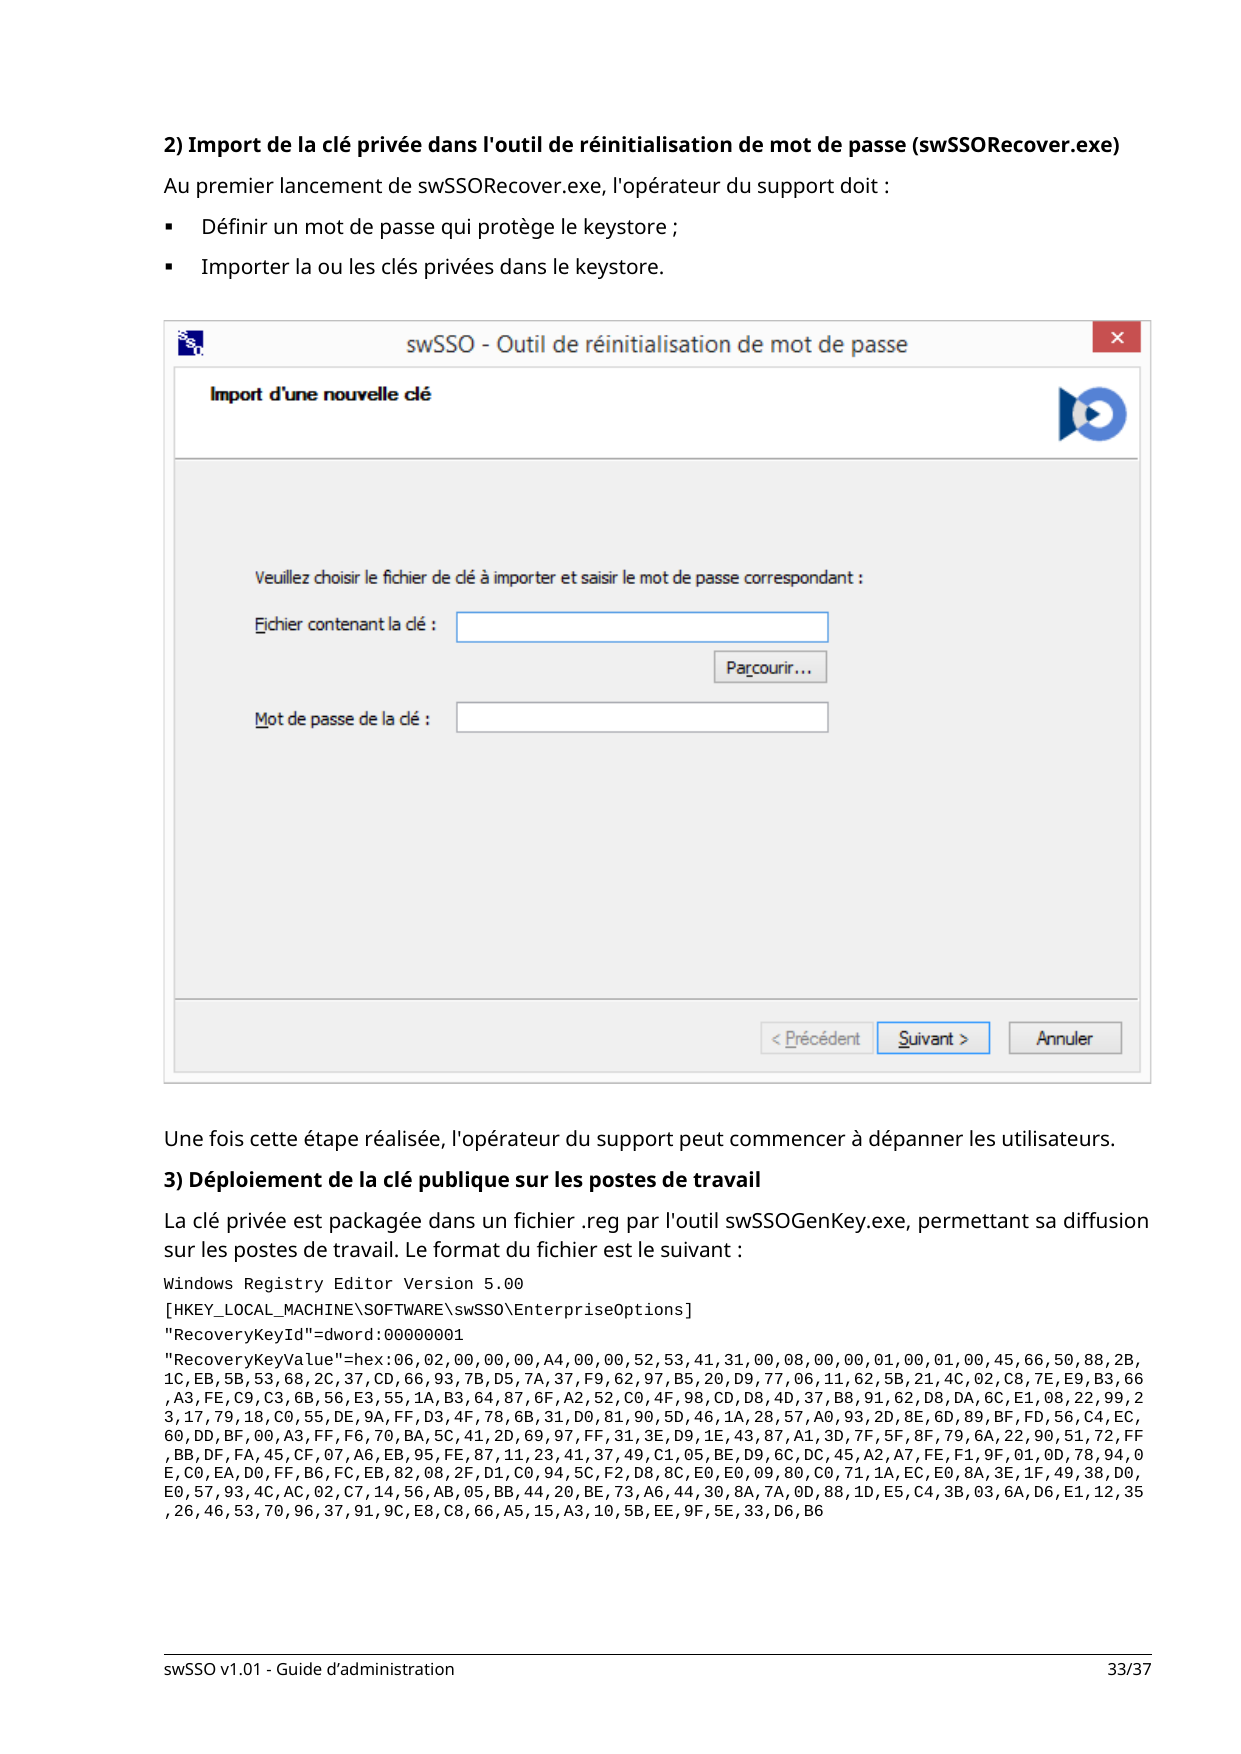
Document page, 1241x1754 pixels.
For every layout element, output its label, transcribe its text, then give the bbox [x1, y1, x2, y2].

text Windows Registry Editor Version 5.00 [164, 1276, 1152, 1295]
text 3) Déploiement de la clé publique sur les postes de travail [164, 1166, 1152, 1194]
text Au premier lancement de swSSORecover.exe, l'opérateur du support doit : [164, 172, 1152, 200]
text "RecoveryKeyValue"=hex:06,02,00,00,00,A4,00,00,52,53,41,31,00,08,00,00,01,00,01,00,45,66,50,88,2B,1C,EB,5B,53,68,2C,37,CD,66,93,7B,D5,7A,37,F9,62,97,B5,20,D9,77,06,11,62,5B,21,4C,02,C8,7E,E9,B3,66,A3,FE,C9,C3,6B,56,E3,55,1A,B3,64,87,6F,A2,52,C0,4F,98,CD,D8,4D,37,B8,91,62,D8,DA,6C,E1,08,22,99,23,17,79,18,C0,55,DE,9A,FF,D3,4F,78,6B,31,D0,81,90,5D,46,1A,28,57,A0,93,2D,8E,6D,89,BF,FD,56,C4,EC,60,DD,BF,00,A3,FF,F6,70,BA,5C,41,2D,69,97,FF,31,3E,D9,1E,43,87,A1,3D,7F,5F,8F,79,6A,22,90,51,72,FF,BB,DF,FA,45,CF,07,A6,EB,95,FE,87,11,23,41,37,49,C1,05,BE,D9,6C,DC,45,A2,A7,FE,F1,9F,01,0D,78,94,0E,C0,EA,D0,FF,B6,FC,EB,82,08,2F,D1,C0,94,5C,F2,D8,8C,E0,E0,09,80,C0,71,1A,EC,E0,8A,3E,1F,49,38,D0,E0,57,93,4C,AC,02,C7,14,56,AB,05,BB,44,20,BE,73,A6,44,30,8A,7A,0D,88,1D,E5,C4,3B,03,6A,D6,E1,12,35,26,46,53,70,96,37,91,9C,E8,C8,66,A5,15,A3,10,5B,EE,9F,5E,33,D6,B6 [164, 1352, 1152, 1521]
text 2) Import de la clé privée dans l'outil de réinitialisation de mot de passe (swSSORecover.exe) [164, 131, 1152, 159]
text La clé privée est packagée dans un fichier .reg par l'outil swSSOGenKey.exe, permettant sa diffusion sur les postes de travail. Le format du fichier est le suivant : [164, 1206, 1152, 1263]
picture [163, 320, 1152, 1084]
text [HKEY_LOCAL_MACHINE\SOFTWARE\swSSO\EnterpriseOptions] [164, 1301, 1152, 1320]
text "RecoveryKeyId"=dword:00000001 [164, 1326, 1152, 1345]
text Une fois cette étape réalisée, l'opérateur du support peut commencer à dépanner les utilisateurs. [164, 1124, 1152, 1153]
list Définir un mot de passe qui protège le keystore ; [164, 212, 1152, 240]
list Importer la ou les clés privées dans le keystore. [164, 252, 1152, 280]
